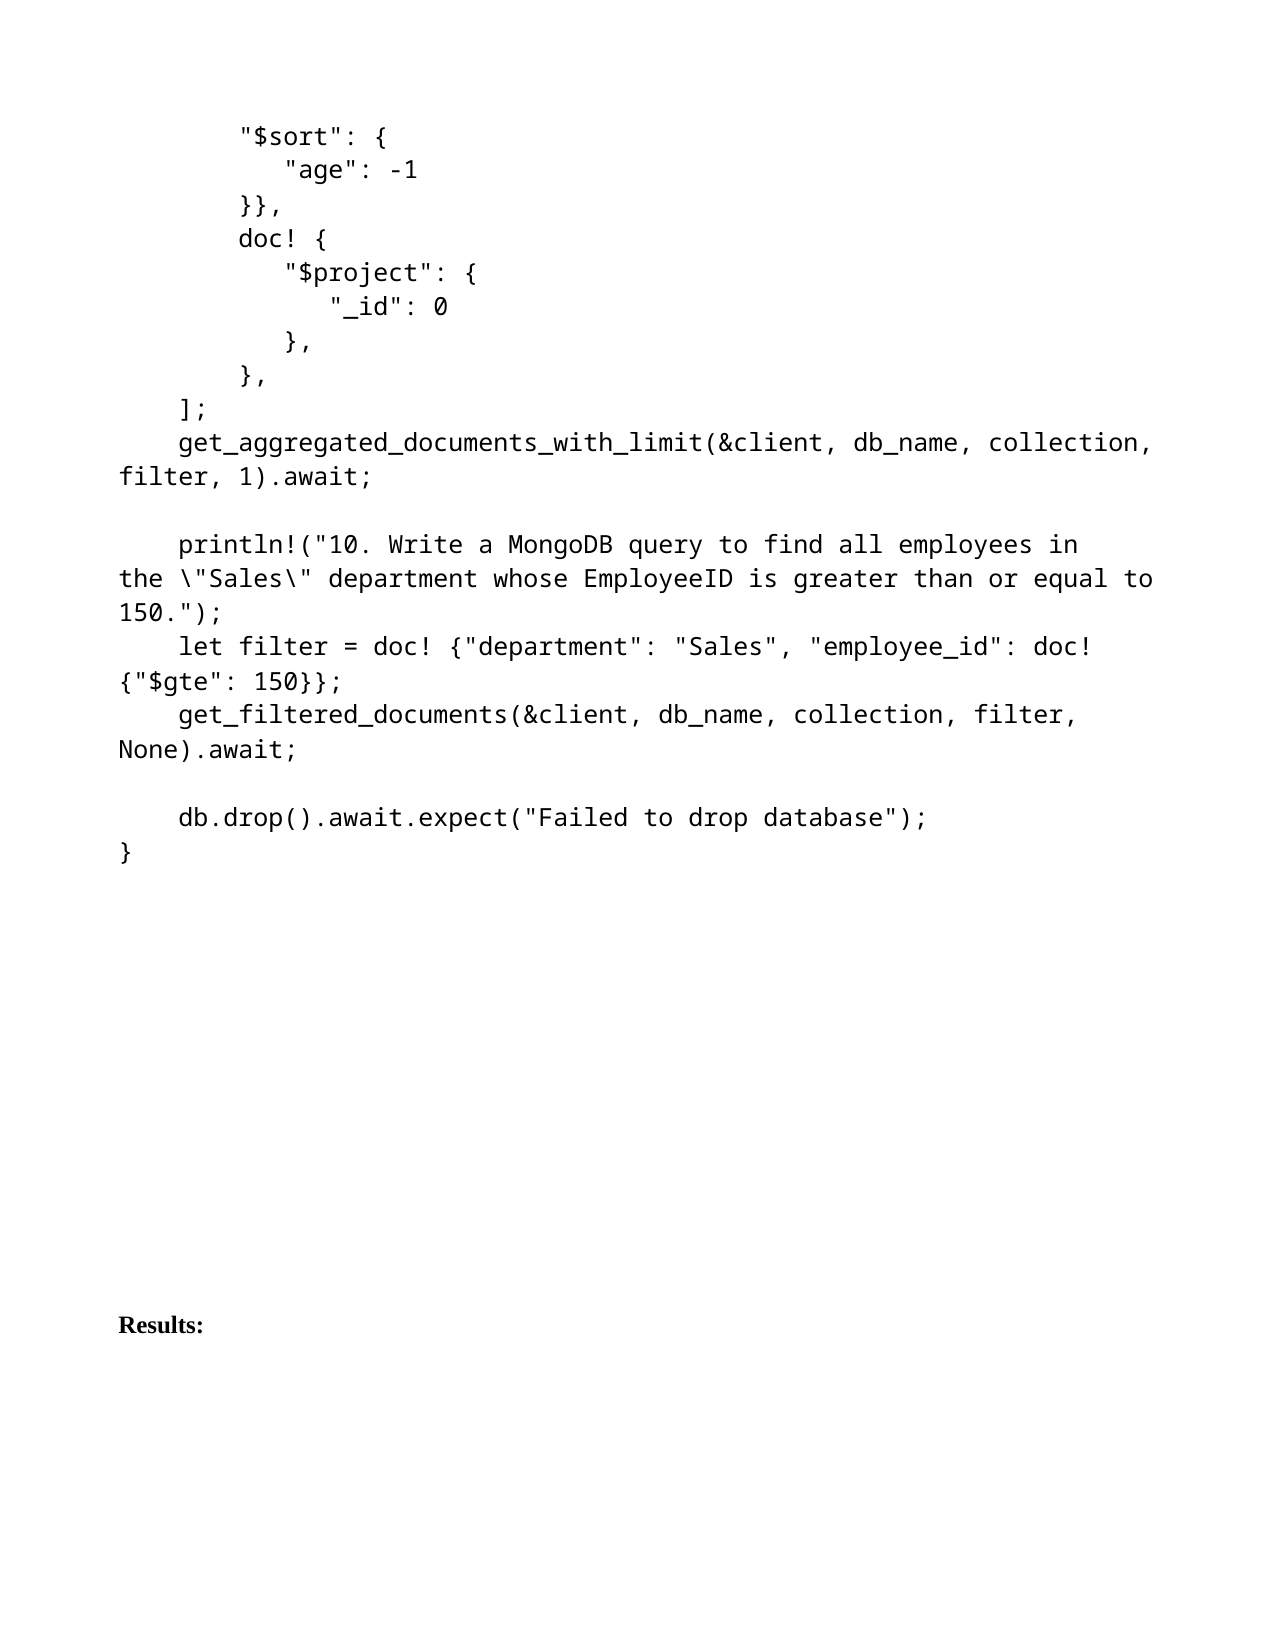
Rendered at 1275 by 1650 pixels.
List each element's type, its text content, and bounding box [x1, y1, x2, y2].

text db.drop().await.expect("Failed to drop database"); [118, 799, 1157, 833]
text doc! { [118, 220, 1157, 254]
text }}, [118, 186, 1157, 220]
text get_aggregated_documents_with_limit(&client, db_name, collection, filter, 1).await; [118, 425, 1157, 493]
text ]; [118, 391, 1157, 425]
text "_id": 0 [118, 288, 1157, 322]
text Results: [118, 1310, 1157, 1339]
text } [118, 833, 1157, 867]
text get_filtered_documents(&client, db_name, collection, filter, None).await; [118, 697, 1157, 765]
text }, [118, 357, 1157, 391]
text let filter = doc! {"department": "Sales", "employee_id": doc! {"$gte": 150}}; [118, 629, 1157, 697]
text println!("10. Write a MongoDB query to find all employees in the \"Sales\" department whose EmployeeID is greater than or equal to 150."); [118, 527, 1157, 629]
text }, [118, 322, 1157, 357]
text "age": -1 [118, 152, 1157, 186]
text "$sort": { [118, 118, 1157, 152]
text "$project": { [118, 254, 1157, 288]
